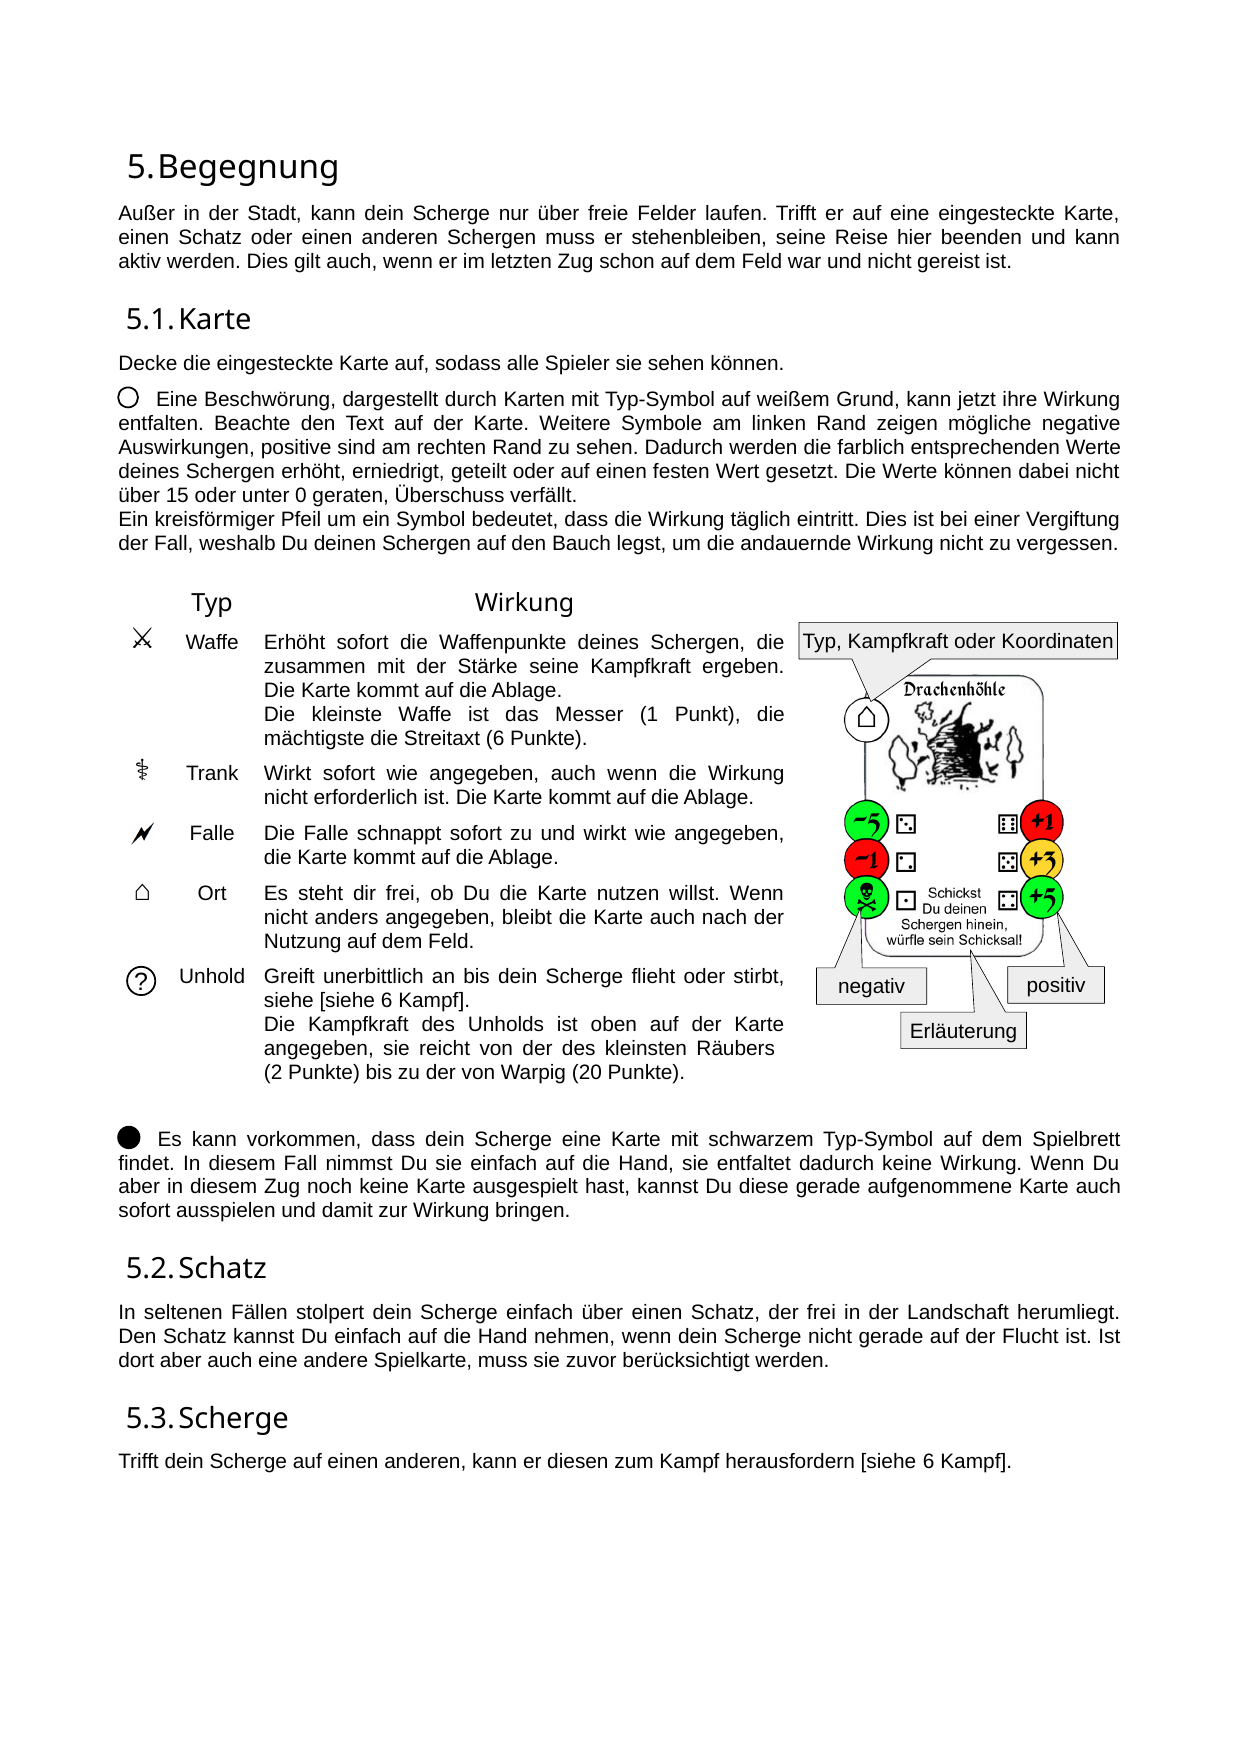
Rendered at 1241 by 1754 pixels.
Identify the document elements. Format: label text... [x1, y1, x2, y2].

subtitle Schatz [118, 1248, 1122, 1287]
table_cell [118, 959, 166, 1090]
table_cell Greift unerbittlich an bis dein Scherge flieht oder stirbt, siehe [siehe 6. Kampf]. Die Kampfkraft des Unholds ist oben auf der Karte angegeben, sie reicht von der des kleinsten Räubers (2 Punkte) bis zu der von Warpig (20 Punkte). [258, 959, 791, 1090]
table_cell ⚕ [118, 755, 166, 815]
table_header [798, 621, 1123, 1053]
table_cell Erhöht sofort die Waffenpunkte deines Schergen, die zusammen mit der Stärke seine Kampfkraft ergeben. Die Karte kommt auf die Ablage. Die kleinste Waffe ist das Messer (1 Punkt), die mächtigste die Streitaxt (6 Punkte). [258, 624, 791, 755]
text Decke die eingesteckte Karte auf, sodass alle Spieler sie sehen können. [118, 351, 1122, 374]
picture [837, 668, 1070, 961]
text Es kann vorkommen, dass dein Scherge eine Karte mit schwarzem Typ-Symbol auf dem Spielbrett findet. In diesem Fall nimmst Du sie einfach auf die Hand, sie entfaltet dadurch keine Wirkung. Wenn Du aber in diesem Zug noch keine Karte ausgespielt hast, kannst Du diese gerade aufgenommene Karte auch sofort ausspielen und damit zur Wirkung bringen. [118, 1126, 1122, 1222]
table_cell Unhold [166, 959, 258, 1090]
picture [130, 820, 155, 846]
text In seltenen Fällen stolpert dein Scherge einfach über einen Schatz, der frei in der Landschaft herumliegt. Den Schatz kannst Du einfach auf die Hand nehmen, wenn dein Scherge nicht gerade auf der Flucht ist. Ist dort aber auch eine andere Spielkarte, muss sie zuvor berücksichtigt werden. [118, 1300, 1122, 1372]
text Außer in der Stadt, kann dein Scherge nur über freie Felder laufen. Trifft er auf eine eingesteckte Karte, einen Schatz oder einen anderen Schergen muss er stehenbleiben, seine Reise hier beenden und kann aktiv werden. Dies gilt auch, wenn er im letzten Zug schon auf dem Feld war und nicht gereist ist. [118, 201, 1122, 273]
text Trifft dein Scherge auf einen anderen, kann er diesen zum Kampf herausfordern [siehe 6. Kampf]. [118, 1449, 1122, 1473]
text Ein kreisförmiger Pfeil um ein Symbol bedeutet, dass die Wirkung täglich eintritt. Dies ist bei einer Vergiftung der Fall, weshalb Du deinen Schergen auf den Bauch legst, um die andauernde Wirkung nicht zu vergessen. [118, 507, 1122, 555]
table_cell Trank [166, 755, 258, 815]
table_cell ⚔ [118, 624, 166, 755]
table_header [118, 579, 166, 624]
subtitle Karte [118, 298, 1122, 338]
table_cell ⌂ [118, 875, 166, 959]
table_cell Waffe [166, 624, 258, 755]
table_cell [118, 815, 166, 875]
table_header Wirkung [258, 579, 791, 624]
table_cell Wirkt sofort wie angegeben, auch wenn die Wirkung nicht erforderlich ist. Die Karte kommt auf die Ablage. [258, 755, 791, 815]
table_cell Ort [166, 875, 258, 959]
subtitle Begegnung [118, 143, 1122, 188]
table_cell Falle [166, 815, 258, 875]
table_cell Die Falle schnappt sofort zu und wirkt wie angegeben, die Karte kommt auf die Ablage. [258, 815, 791, 875]
table_header Typ [166, 579, 258, 624]
table_cell Es steht dir frei, ob Du die Karte nutzen willst. Wenn nicht anders angegeben, bleibt die Karte auch nach der Nutzung auf dem Feld. [258, 875, 791, 959]
text Eine Beschwörung, dargestellt durch Karten mit Typ-Symbol auf weißem Grund, kann jetzt ihre Wirkung entfalten. Beachte den Text auf der Karte. Weitere Symbole am linken Rand zeigen mögliche negative Auswirkungen, positive sind am rechten Rand zu sehen. Dadurch werden die farblich entsprechenden Werte deines Schergen erhöht, erniedrigt, geteilt oder auf einen festen Wert gesetzt. Die Werte können dabei nicht über 15 oder unter 0 geraten, Überschuss verfällt. [118, 387, 1122, 507]
subtitle Scherge [118, 1397, 1122, 1437]
